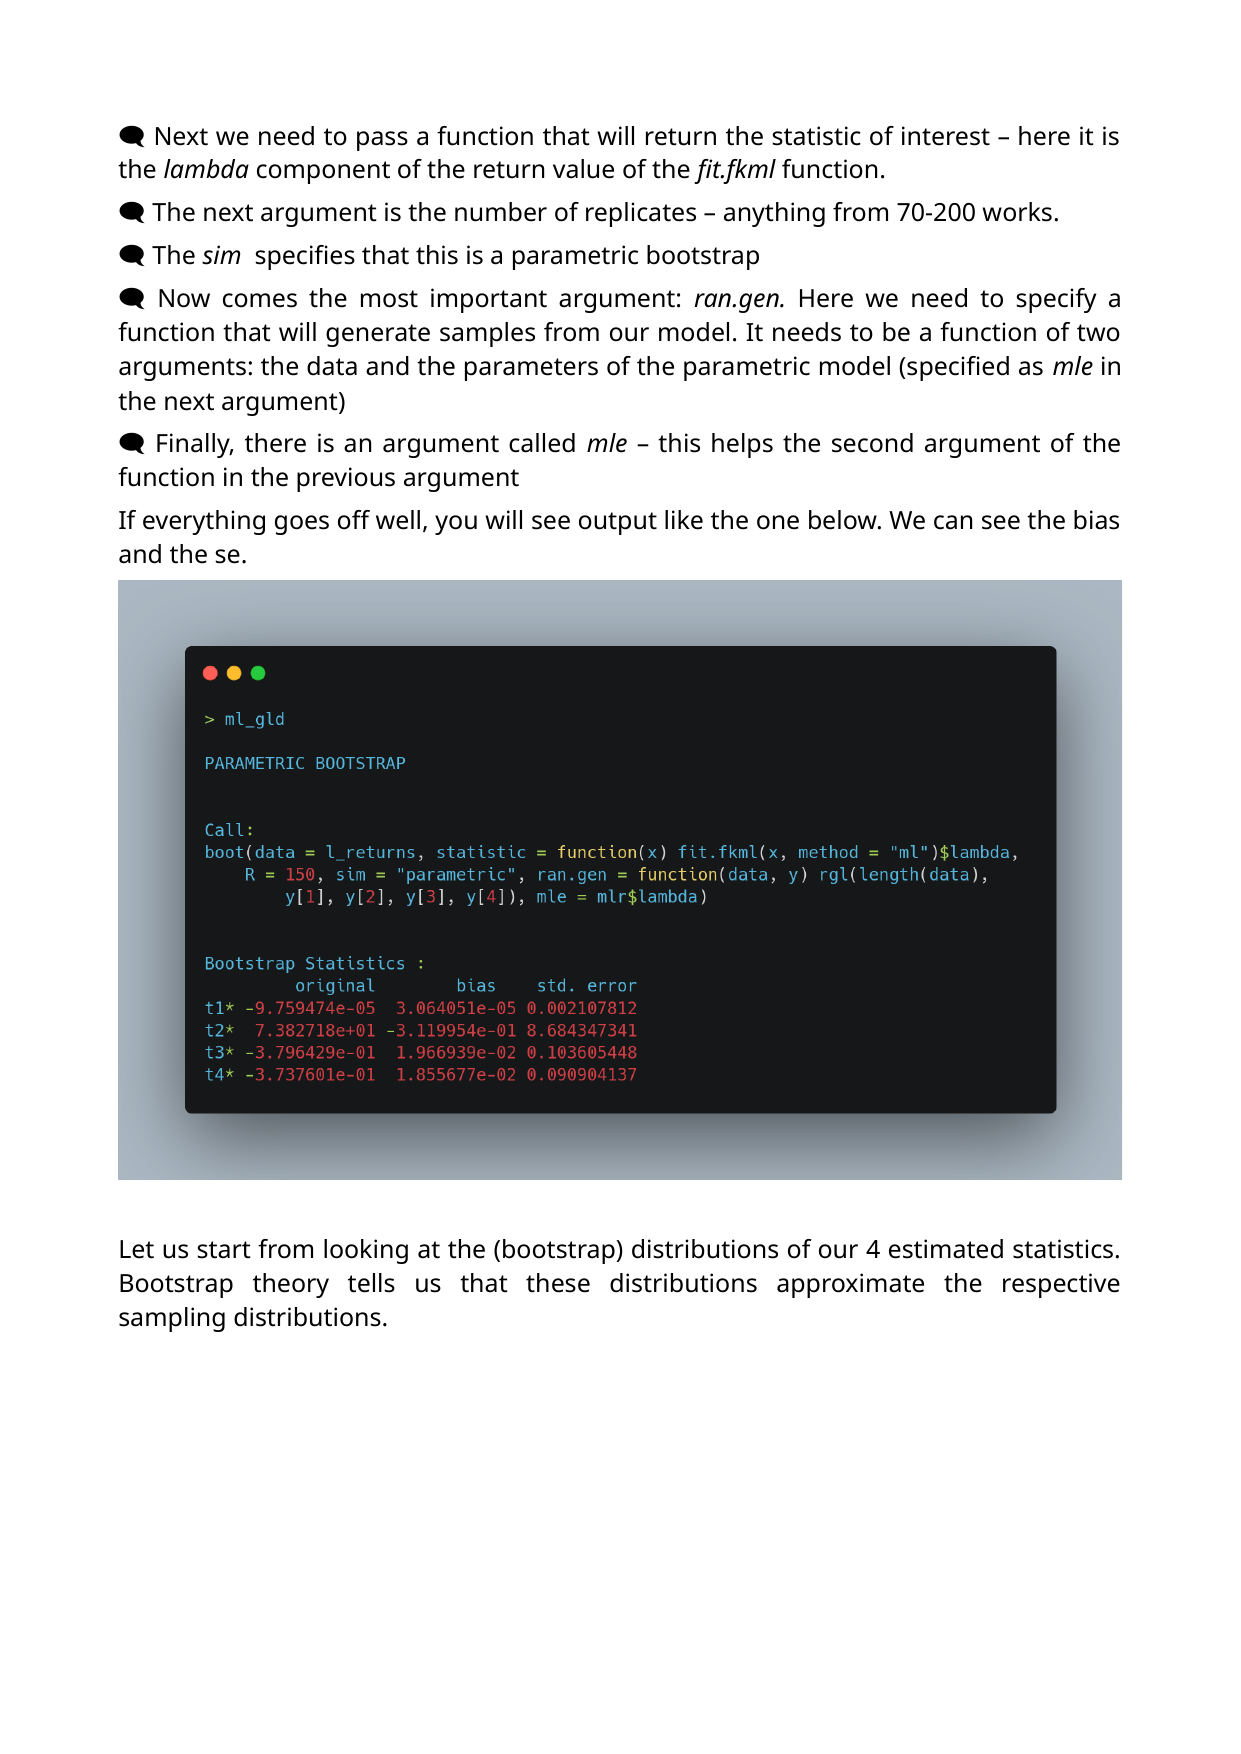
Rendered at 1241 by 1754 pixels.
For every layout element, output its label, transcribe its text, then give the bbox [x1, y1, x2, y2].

text 🗨️ Now comes the most important argument: ran.gen. Here we need to specify a function that will generate samples from our model. It needs to be a function of two arguments: the data and the parameters of the parametric model (specified as mle in the next argument) [118, 281, 1122, 417]
text 🗨️ The next argument is the number of replicates – anything from 70-200 works. [118, 195, 1122, 229]
text 🗨️ Finally, there is an argument called mle – this helps the second argument of the function in the previous argument [118, 426, 1122, 494]
text Let us start from looking at the (bootstrap) distributions of our 4 estimated statistics. Bootstrap theory tells us that these distributions approximate the respective sampling distributions. [118, 1231, 1122, 1334]
text 🗨️ Next we need to pass a function that will return the statistic of interest – here it is the lambda component of the return value of the fit.fkml function. [118, 118, 1122, 186]
text If everything goes off well, you will see output like the one below. We can see the bias and the se. [118, 503, 1122, 571]
text 🗨️ The sim specifies that this is a parametric bootstrap [118, 238, 1122, 272]
picture [118, 580, 1123, 1180]
